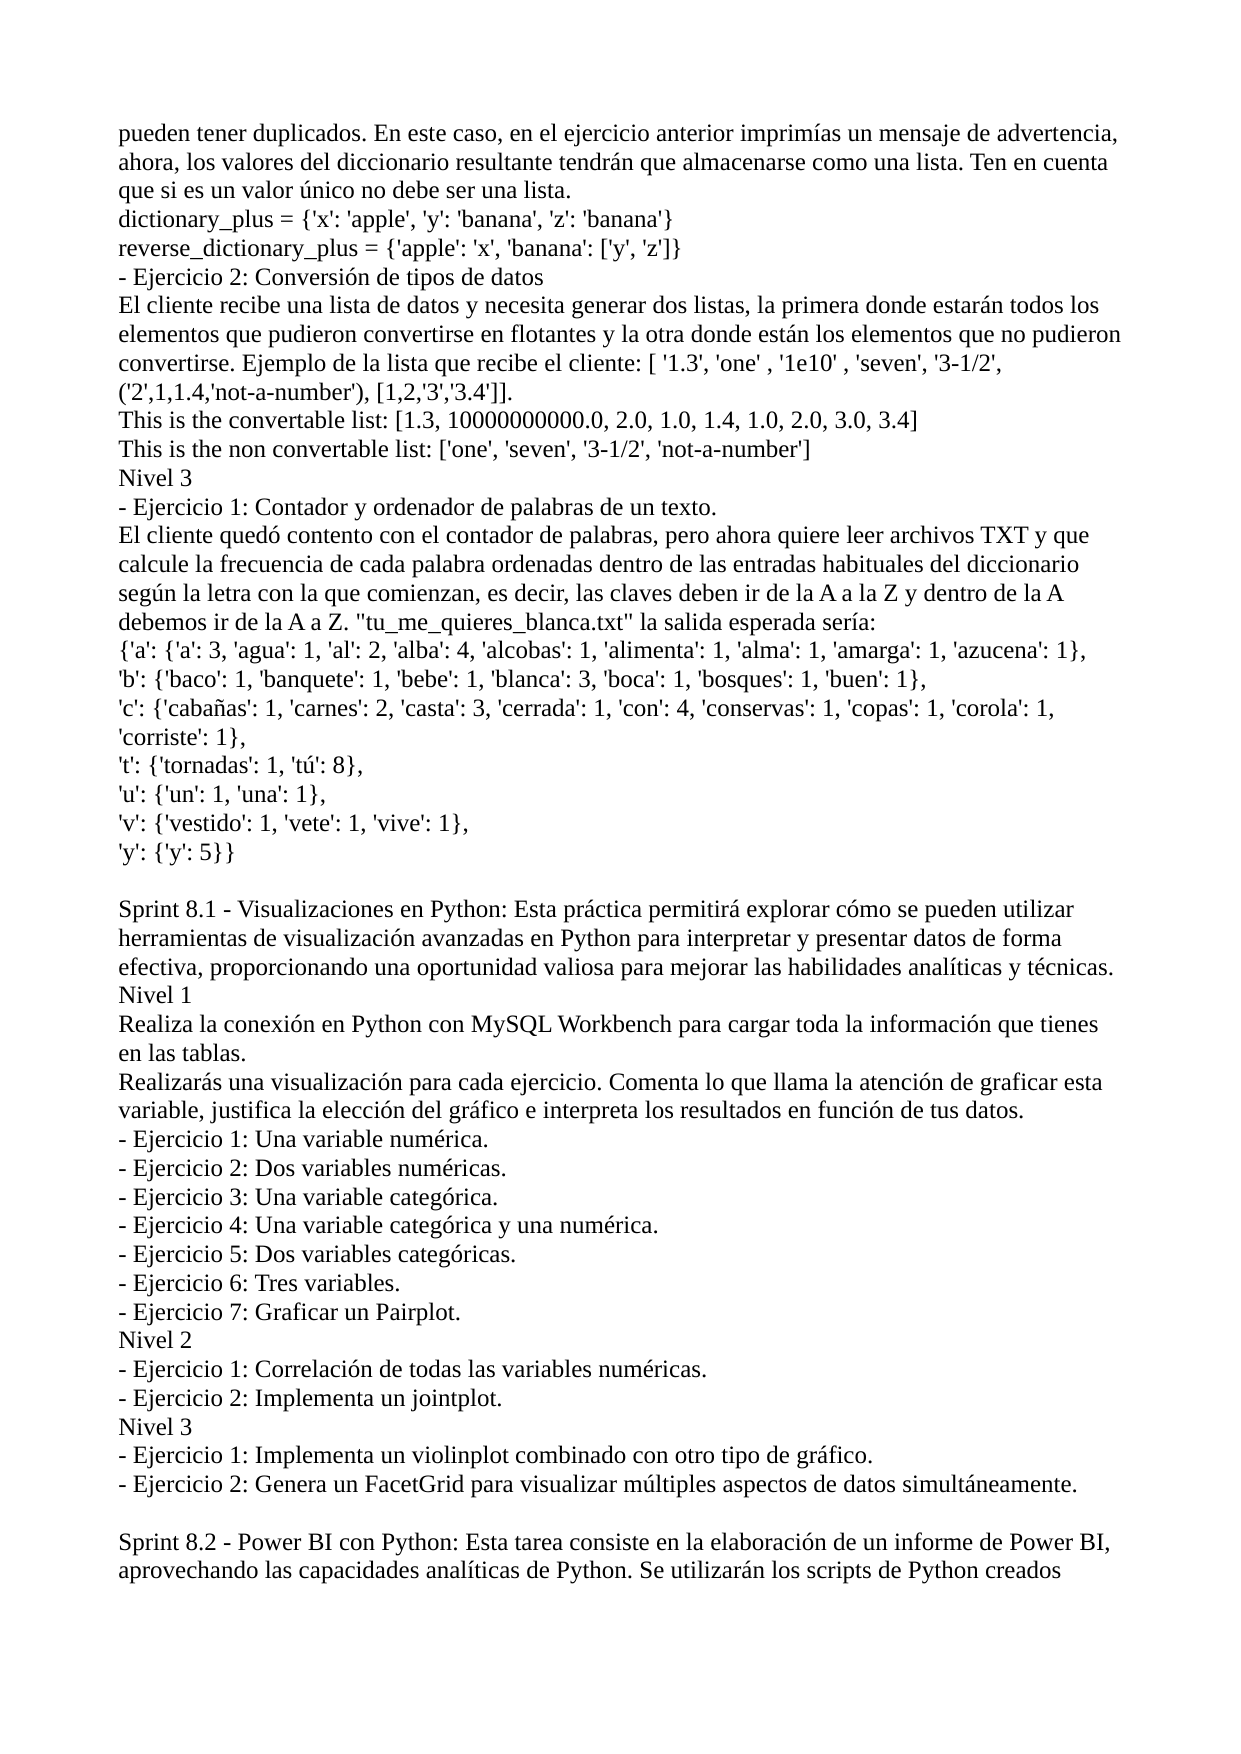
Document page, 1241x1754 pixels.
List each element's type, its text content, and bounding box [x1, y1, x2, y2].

text This is the convertable list: [1.3, 10000000000.0, 2.0, 1.0, 1.4, 1.0, 2.0, 3.0, 3.4] [118, 406, 1122, 434]
text Sprint 8.2 - Power BI con Python: Esta tarea consiste en la elaboración de un informe de Power BI, aprovechando las capacidades analíticas de Python. Se utilizarán los scripts de Python creados [118, 1527, 1122, 1584]
text reverse_dictionary_plus = {'apple': 'x', 'banana': ['y', 'z']} [118, 233, 1122, 262]
text Sprint 8.1 - Visualizaciones en Python: Esta práctica permitirá explorar cómo se pueden utilizar herramientas de visualización avanzadas en Python para interpretar y presentar datos de forma efectiva, proporcionando una oportunidad valiosa para mejorar las habilidades analíticas y técnicas. [118, 894, 1122, 981]
text - Ejercicio 2: Dos variables numéricas. [118, 1153, 1122, 1182]
text Realizarás una visualización para cada ejercicio. Comenta lo que llama la atención de graficar esta variable, justifica la elección del gráfico e interpreta los resultados en función de tus datos. [118, 1067, 1122, 1124]
text - Ejercicio 2: Conversión de tipos de datos [118, 262, 1122, 291]
text Nivel 3 [118, 463, 1122, 492]
text - Ejercicio 1: Una variable numérica. [118, 1124, 1122, 1153]
text pueden tener duplicados. En este caso, en el ejercicio anterior imprimías un mensaje de advertencia, ahora, los valores del diccionario resultante tendrán que almacenarse como una lista. Ten en cuenta que si es un valor único no debe ser una lista. [118, 118, 1122, 204]
text El cliente recibe una lista de datos y necesita generar dos listas, la primera donde estarán todos los elementos que pudieron convertirse en flotantes y la otra donde están los elementos que no pudieron convertirse. Ejemplo de la lista que recibe el cliente: [ '1.3', 'one' , '1e10' , 'seven', '3-1/2', ('2',1,1.4,'not-a-number'), [1,2,'3','3.4']]. [118, 291, 1122, 406]
text 't': {'tornadas': 1, 'tú': 8}, [118, 751, 1122, 779]
text {'a': {'a': 3, 'agua': 1, 'al': 2, 'alba': 4, 'alcobas': 1, 'alimenta': 1, 'alma': 1, 'amarga': 1, 'azucena': 1}, [118, 636, 1122, 664]
text dictionary_plus = {'x': 'apple', 'y': 'banana', 'z': 'banana'} [118, 204, 1122, 233]
text 'c': {'cabañas': 1, 'carnes': 2, 'casta': 3, 'cerrada': 1, 'con': 4, 'conservas': 1, 'copas': 1, 'corola': 1, 'corriste': 1}, [118, 693, 1122, 751]
text - Ejercicio 1: Correlación de todas las variables numéricas. [118, 1354, 1122, 1383]
text - Ejercicio 1: Implementa un violinplot combinado con otro tipo de gráfico. [118, 1441, 1122, 1469]
text Nivel 2 [118, 1326, 1122, 1354]
text This is the non convertable list: ['one', 'seven', '3-1/2', 'not-a-number'] [118, 434, 1122, 463]
text - Ejercicio 3: Una variable categórica. [118, 1182, 1122, 1211]
text 'u': {'un': 1, 'una': 1}, [118, 779, 1122, 808]
text - Ejercicio 2: Implementa un jointplot. [118, 1383, 1122, 1412]
text El cliente quedó contento con el contador de palabras, pero ahora quiere leer archivos TXT y que calcule la frecuencia de cada palabra ordenadas dentro de las entradas habituales del diccionario según la letra con la que comienzan, es decir, las claves deben ir de la A a la Z y dentro de la A debemos ir de la A a Z. "tu_me_quieres_blanca.txt" la salida esperada sería: [118, 521, 1122, 636]
text Nivel 3 [118, 1412, 1122, 1441]
text 'v': {'vestido': 1, 'vete': 1, 'vive': 1}, [118, 808, 1122, 837]
text - Ejercicio 5: Dos variables categóricas. [118, 1239, 1122, 1268]
text - Ejercicio 1: Contador y ordenador de palabras de un texto. [118, 492, 1122, 521]
text - Ejercicio 4: Una variable categórica y una numérica. [118, 1211, 1122, 1239]
text - Ejercicio 2: Genera un FacetGrid para visualizar múltiples aspectos de datos simultáneamente. [118, 1469, 1122, 1498]
text - Ejercicio 7: Graficar un Pairplot. [118, 1297, 1122, 1326]
text 'y': {'y': 5}} [118, 837, 1122, 866]
text - Ejercicio 6: Tres variables. [118, 1268, 1122, 1297]
text 'b': {'baco': 1, 'banquete': 1, 'bebe': 1, 'blanca': 3, 'boca': 1, 'bosques': 1, 'buen': 1}, [118, 664, 1122, 693]
text Realiza la conexión en Python con MySQL Workbench para cargar toda la información que tienes en las tablas. [118, 1009, 1122, 1067]
text Nivel 1 [118, 981, 1122, 1009]
